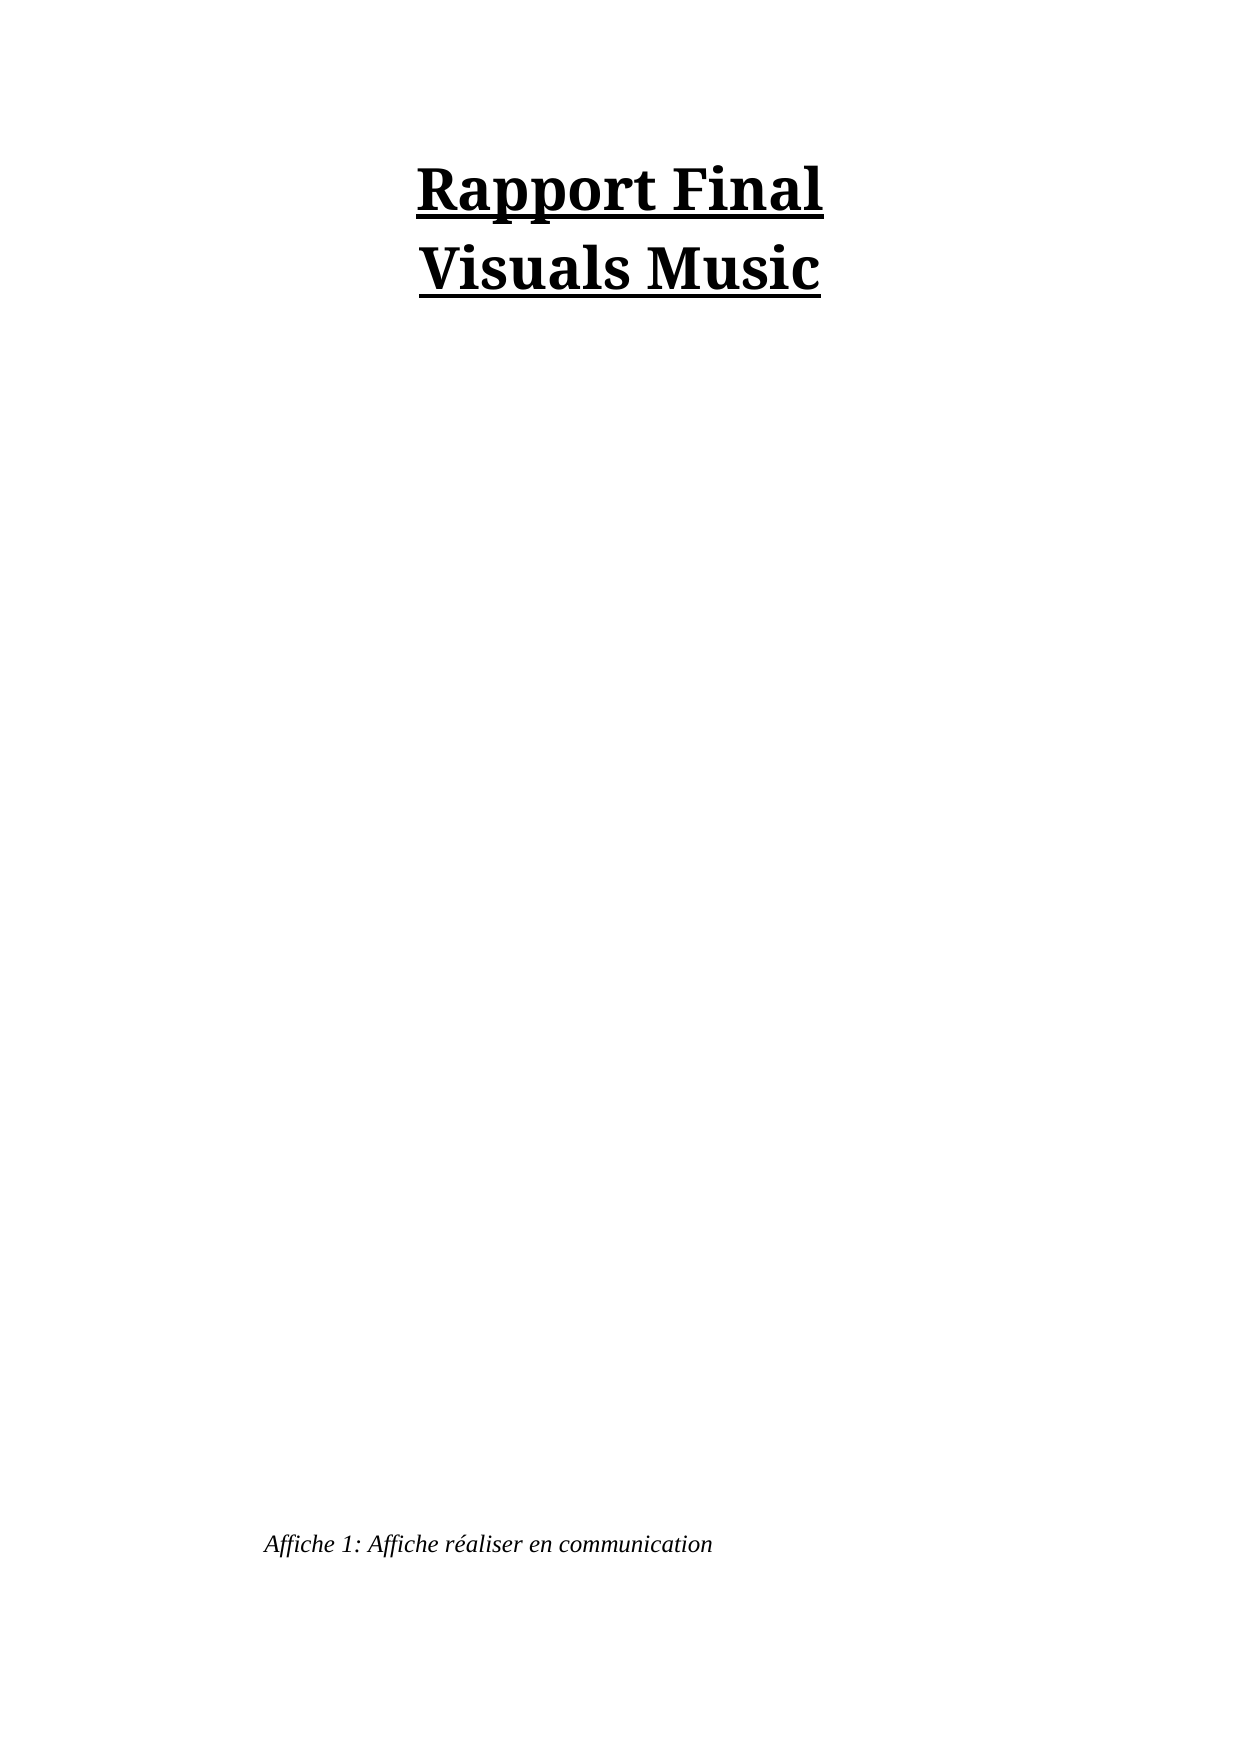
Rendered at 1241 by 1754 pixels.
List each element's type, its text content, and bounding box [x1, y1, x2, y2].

text Affiche 1: Affiche réaliser en communication [264, 515, 976, 1557]
title Rapport Final Visuals Music [118, 148, 1122, 307]
